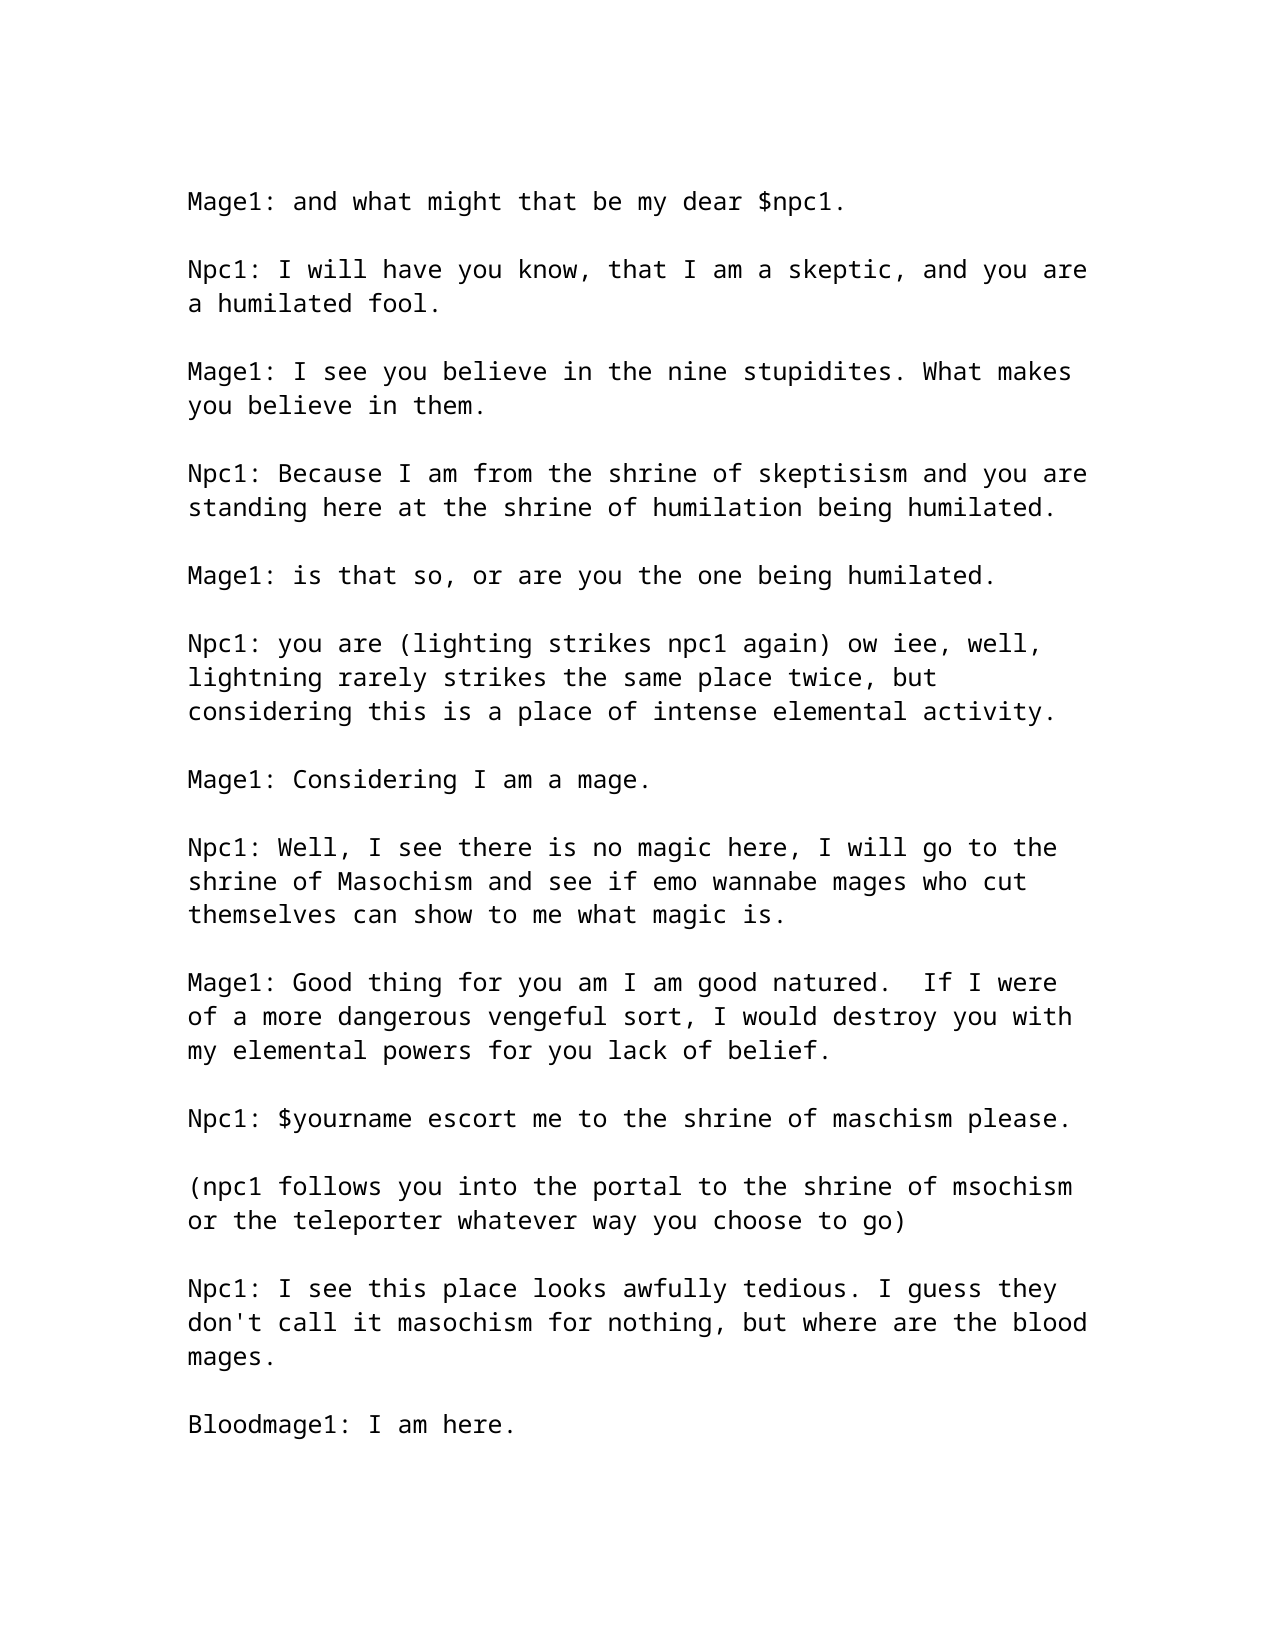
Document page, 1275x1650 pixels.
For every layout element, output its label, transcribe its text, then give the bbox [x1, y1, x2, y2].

text Npc1: Well, I see there is no magic here, I will go to the shrine of Masochism and see if emo wannabe mages who cut themselves can show to me what magic is. [187, 829, 1087, 931]
text Mage1: Considering I am a mage. [187, 761, 1087, 795]
text Npc1: $yourname escort me to the shrine of maschism please. [187, 1101, 1087, 1135]
text Mage1: Good thing for you am I am good natured. If I were of a more dangerous vengeful sort, I would destroy you with my elemental powers for you lack of belief. [187, 965, 1087, 1067]
text Npc1: I will have you know, that I am a skeptic, and you are a humilated fool. [187, 252, 1087, 320]
text (npc1 follows you into the portal to the shrine of msochism or the teleporter whatever way you choose to go) [187, 1169, 1087, 1237]
text Mage1: is that so, or are you the one being humilated. [187, 557, 1087, 591]
text Bloodmage1: I am here. [187, 1406, 1087, 1440]
text Mage1: and what might that be my dear $npc1. [187, 184, 1087, 218]
text Npc1: I see this place looks awfully tedious. I guess they don't call it masochism for nothing, but where are the blood mages. [187, 1271, 1087, 1372]
text Npc1: you are (lighting strikes npc1 again) ow iee, well, lightning rarely strikes the same place twice, but considering this is a place of intense elemental activity. [187, 625, 1087, 727]
text Npc1: Because I am from the shrine of skeptisism and you are standing here at the shrine of humilation being humilated. [187, 456, 1087, 523]
text Mage1: I see you believe in the nine stupidites. What makes you believe in them. [187, 354, 1087, 422]
